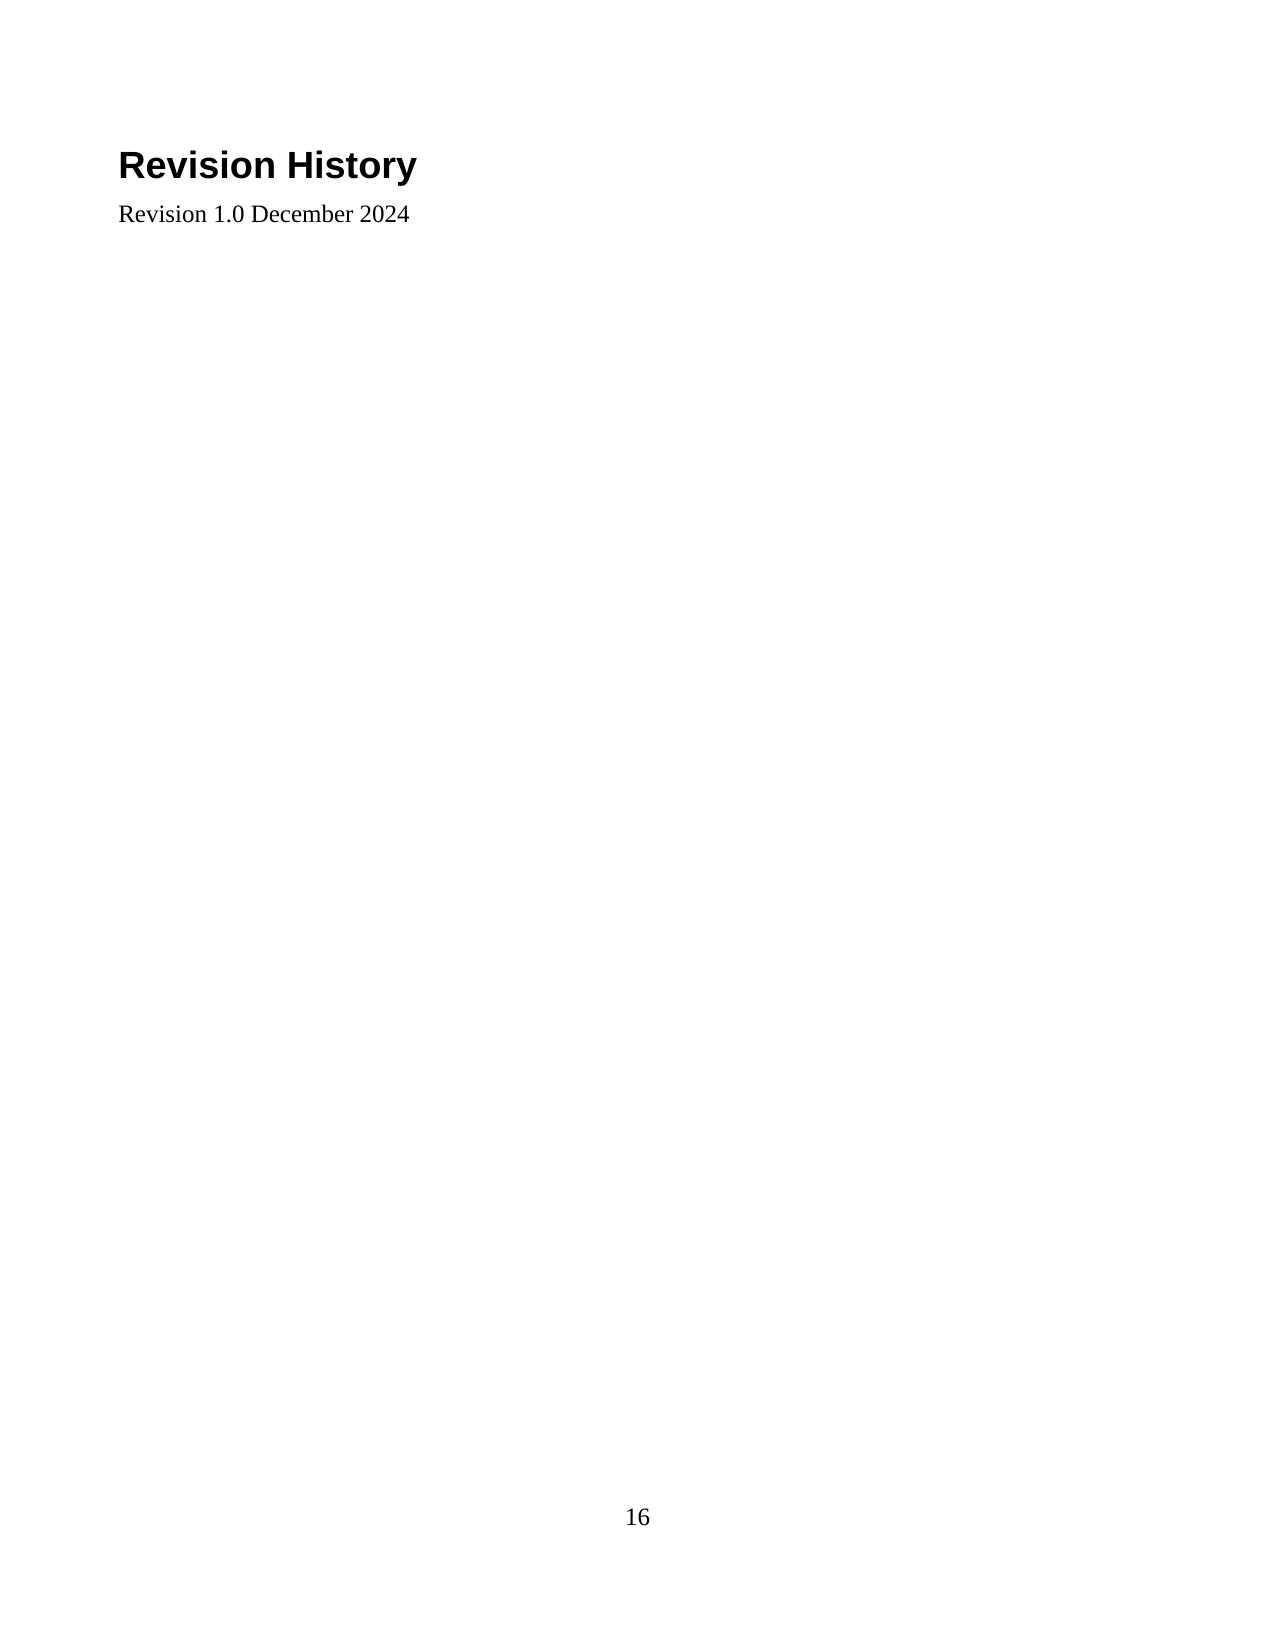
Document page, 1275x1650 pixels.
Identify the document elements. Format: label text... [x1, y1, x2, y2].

text Revision 1.0 December 2024 [118, 199, 1157, 228]
subtitle Revision History [118, 143, 1157, 187]
